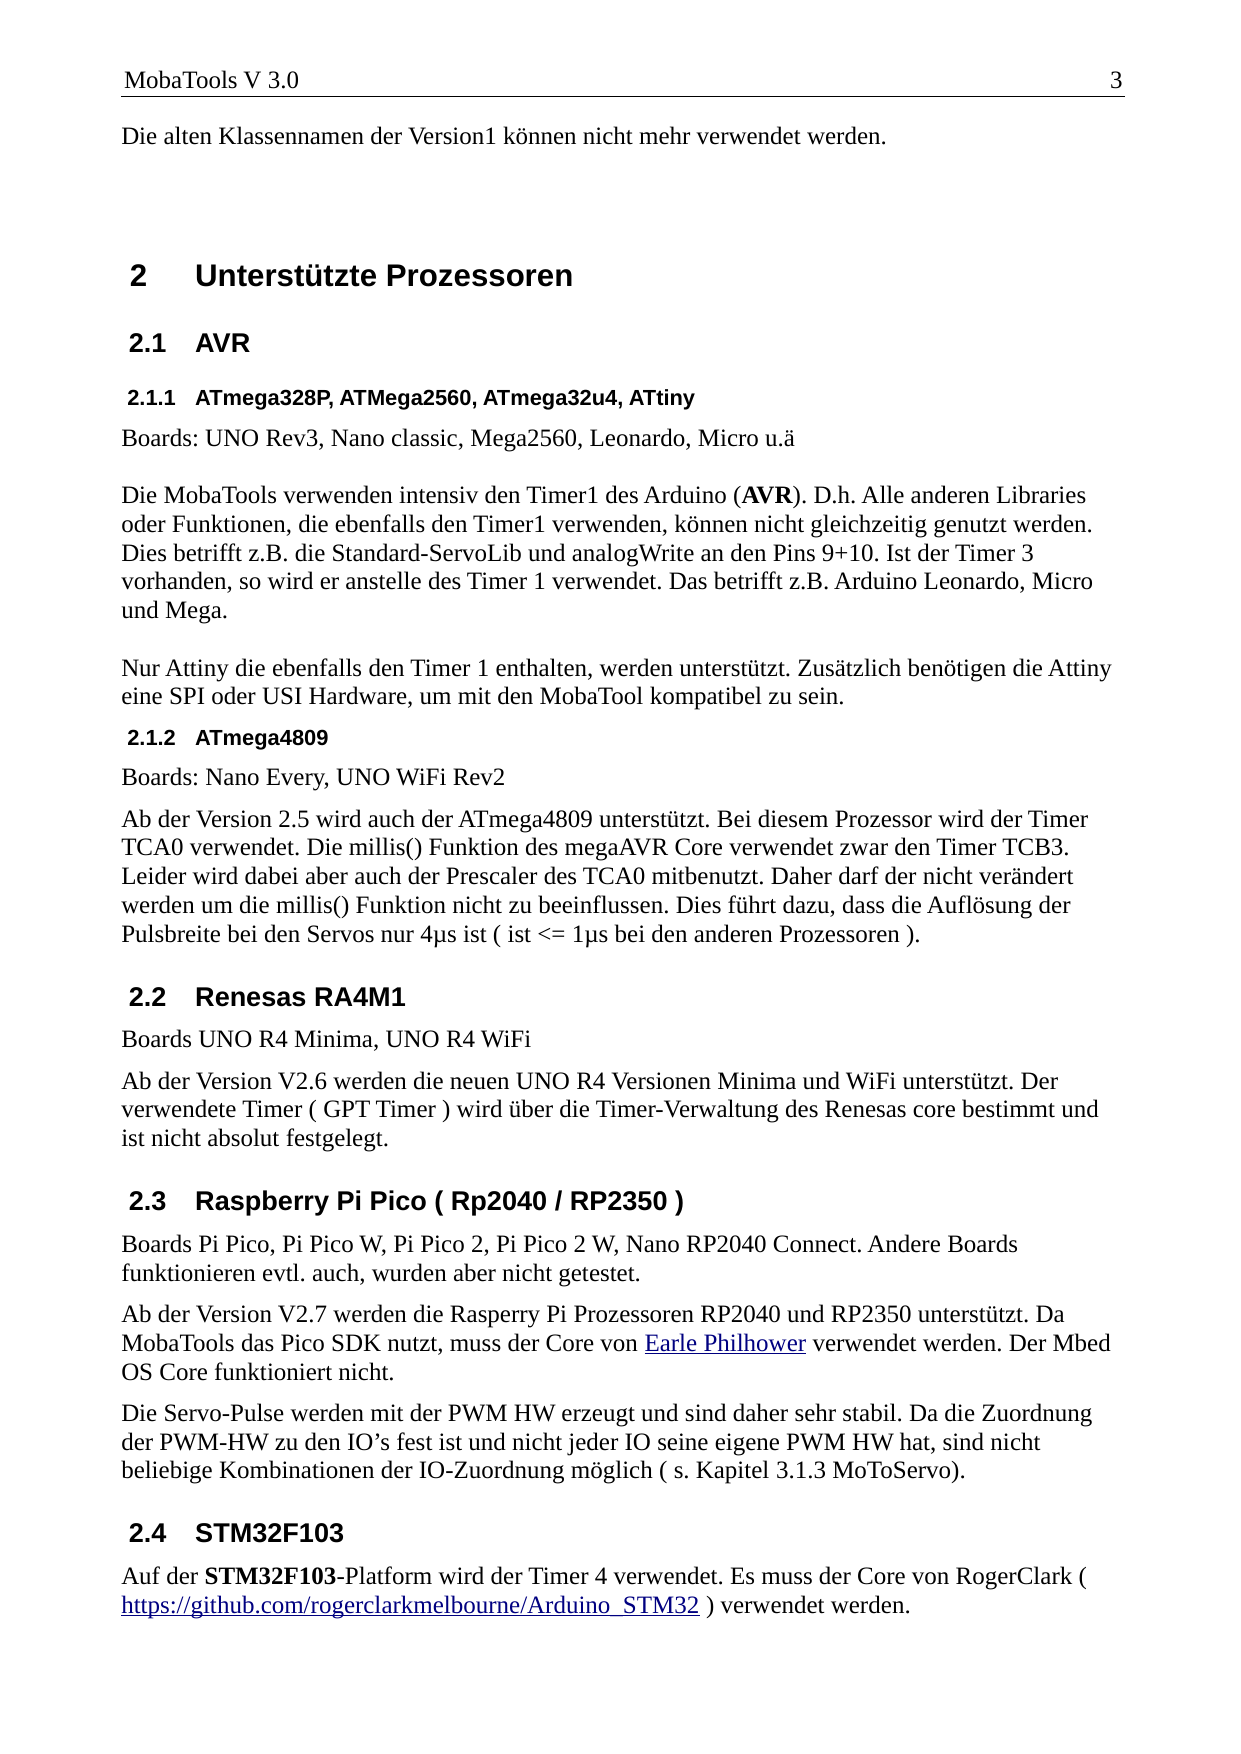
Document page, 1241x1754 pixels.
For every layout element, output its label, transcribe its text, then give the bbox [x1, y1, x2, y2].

subtitle ATmega4809 [121, 725, 1125, 750]
subtitle STM32F103 [121, 1517, 1125, 1549]
text Nur Attiny die ebenfalls den Timer 1 enthalten, werden unterstützt. Zusätzlich benötigen die Attiny eine SPI oder USI Hardware, um mit den MobaTool kompatibel zu sein. [121, 624, 1125, 710]
subtitle ATmega328P, ATMega2560, ATmega32u4, ATtiny [121, 385, 1125, 410]
text Die MobaTools verwenden intensiv den Timer1 des Arduino (AVR). D.h. Alle anderen Libraries oder Funktionen, die ebenfalls den Timer1 verwenden, können nicht gleichzeitig genutzt werden. Dies betrifft z.B. die Standard-ServoLib und analogWrite an den Pins 9+10. Ist der Timer 3 vorhanden, so wird er anstelle des Timer 1 verwendet. Das betrifft z.B. Arduino Leonardo, Micro und Mega. [121, 480, 1125, 624]
text Ab der Version V2.7 werden die Rasperry Pi Prozessoren RP2040 und RP2350 unterstützt. Da MobaTools das Pico SDK nutzt, muss der Core von Earle Philhower verwendet werden. Der Mbed OS Core funktioniert nicht. [121, 1299, 1125, 1385]
subtitle Renesas RA4M1 [121, 981, 1125, 1012]
text Die alten Klassennamen der Version1 können nicht mehr verwendet werden. [121, 121, 1125, 150]
subtitle AVR [121, 327, 1125, 358]
text Boards UNO R4 Minima, UNO R4 WiFi [121, 1024, 1125, 1053]
text Boards: Nano Every, UNO WiFi Rev2 [121, 762, 1125, 791]
text Boards Pi Pico, Pi Pico W, Pi Pico 2, Pi Pico 2 W, Nano RP2040 Connect. Andere Boards funktionieren evtl. auch, wurden aber nicht getestet. [121, 1229, 1125, 1287]
text Ab der Version V2.6 werden die neuen UNO R4 Versionen Minima und WiFi unterstützt. Der verwendete Timer ( GPT Timer ) wird über die Timer-Verwaltung des Renesas core bestimmt und ist nicht absolut festgelegt. [121, 1066, 1125, 1152]
text Auf der STM32F103-Platform wird der Timer 4 verwendet. Es muss der Core von RogerClark ( https://github.com/rogerclarkmelbourne/Arduino_STM32 ) verwendet werden. [121, 1561, 1125, 1619]
subtitle Raspberry Pi Pico ( Rp2040 / RP2350 ) [121, 1185, 1125, 1217]
text Die Servo-Pulse werden mit der PWM HW erzeugt und sind daher sehr stabil. Da die Zuordnung der PWM-HW zu den IO’s fest ist und nicht jeder IO seine eigene PWM HW hat, sind nicht beliebige Kombinationen der IO-Zuordnung möglich ( s. Kapitel 3.1.3 MoToServo). [121, 1398, 1125, 1484]
text Ab der Version 2.5 wird auch der ATmega4809 unterstützt. Bei diesem Prozessor wird der Timer TCA0 verwendet. Die millis() Funktion des megaAVR Core verwendet zwar den Timer TCB3. Leider wird dabei aber auch der Prescaler des TCA0 mitbenutzt. Daher darf der nicht verändert werden um die millis() Funktion nicht zu beeinflussen. Dies führt dazu, dass die Auflösung der Pulsbreite bei den Servos nur 4µs ist ( ist <= 1µs bei den anderen Prozessoren ). [121, 804, 1125, 947]
text Boards: UNO Rev3, Nano classic, Mega2560, Leonardo, Micro u.ä [121, 423, 1125, 451]
subtitle Unterstützte Prozessoren [121, 257, 1125, 293]
